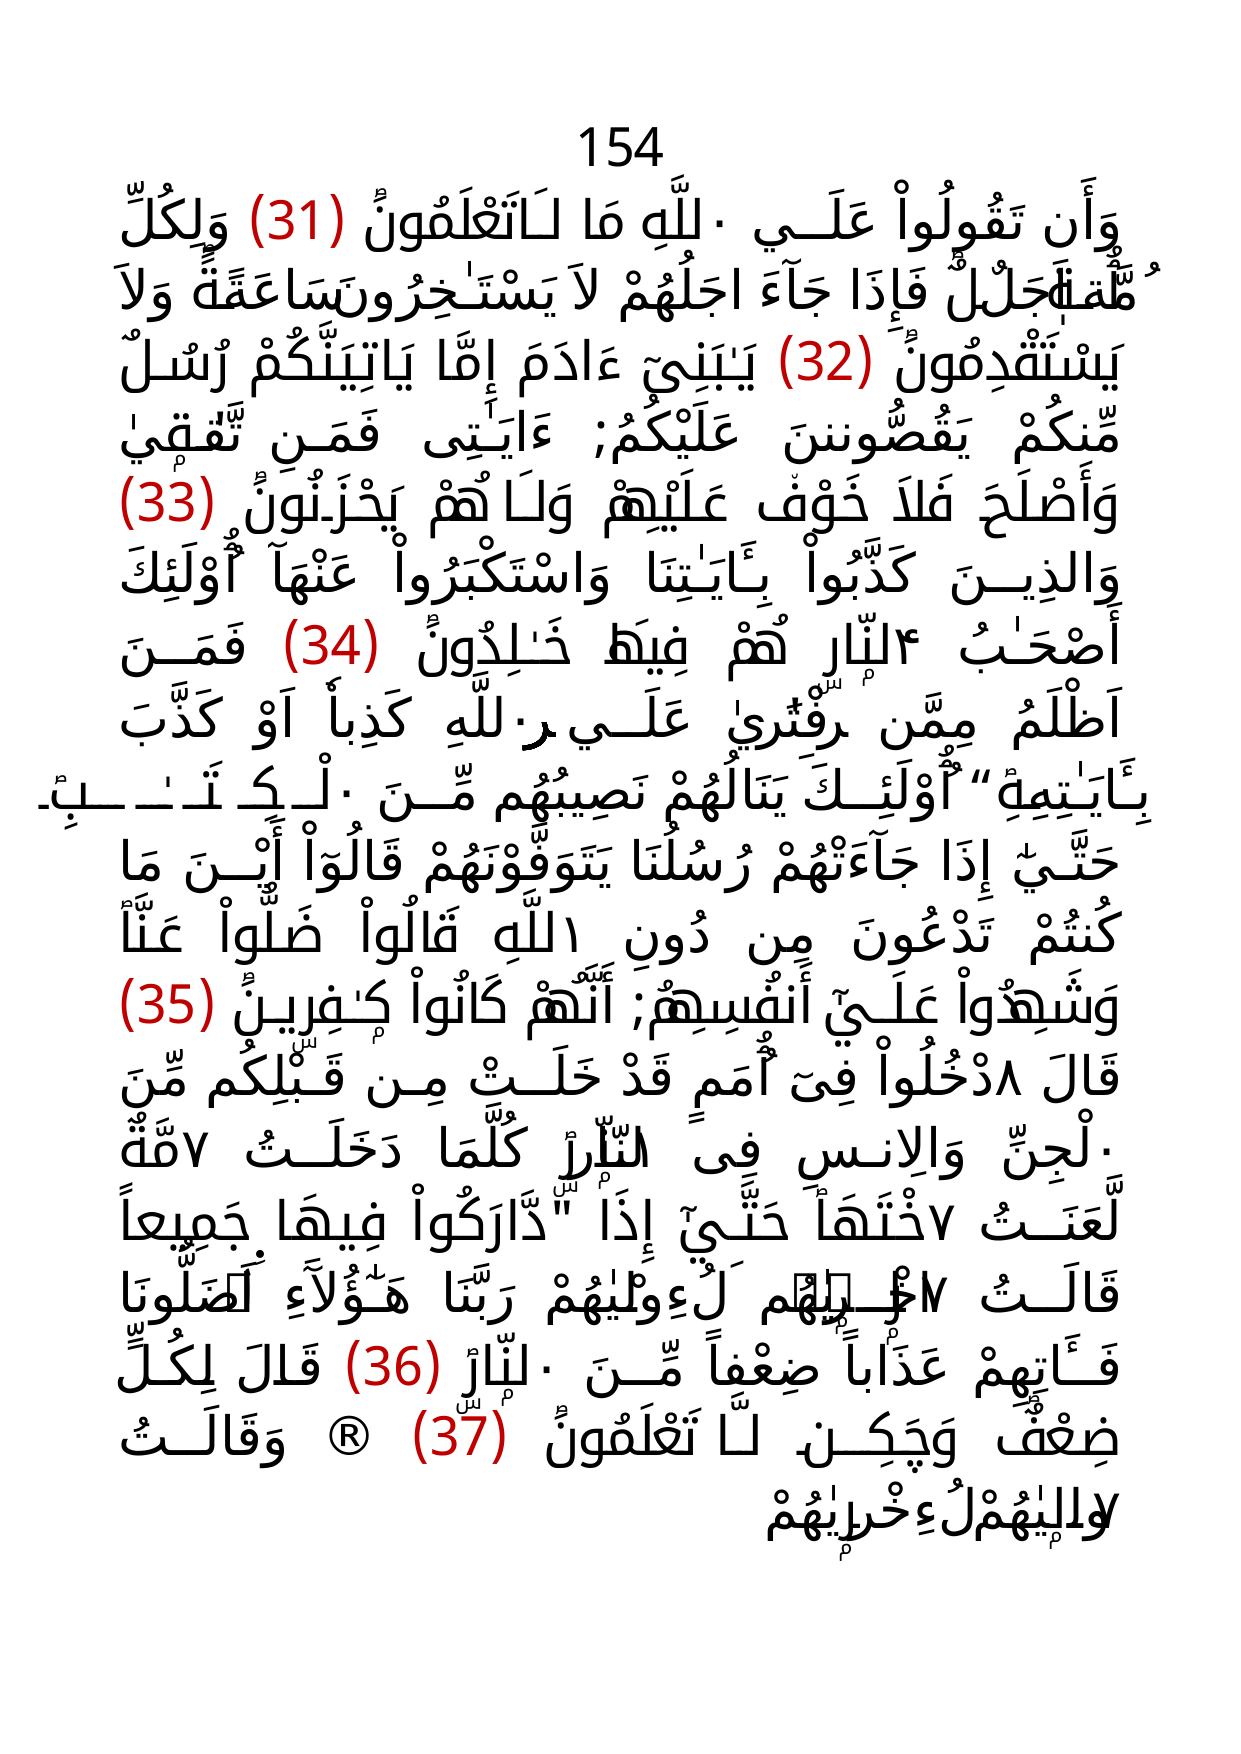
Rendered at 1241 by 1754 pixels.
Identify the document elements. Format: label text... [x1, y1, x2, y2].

text 154 [118, 118, 1122, 189]
text وَأَن تَقُولُواْ عَلَــي ۰للَّهِ مَا لاَ تَعْلَمُونَؐ (31) وَلِكُلِّ ٱُمَّةٖ اَجَلٌؐ فَإِذَا جَآءَ اجَلُهُمْ لاَ يَسْتَـٰخِرُونَ سَاعَةًؐ وَلاَ يَسْتَقْدِمُونَؐ (32) يَـٰبَنِىٓ ءَادَمَ إِمَّا يَاتِيَنَّكُمْ رُسُـلٌ مِّنكُمْ يَقُصُّونننَ عَلَيْكُمُ; ءَايَـٰتِى فَمَـنِ 'تَّقۭيٰ وَأَصْلَحَ فَلاَ خَوْف٘ عَلَيْهِمْ وَلاَ هُمْ يَحْزَنُونَؐ (33) وَالذِيــنَ كَذَّبُواْ بِـَٔايَـٰتِنَا وَاسْتَكْبَرُواْ عَنْهَآ ٱُوْلَئِكَ أَصْحَـٰبُ ۴لنّۭارۣ هُمْ فِيهَا خَـٰلِدُونَؐ (34) فَمَــنَ اَظْلَمُ مِمَّنِ 'فْتَرۭيٰ عَلَــي ۰للَّهِ كَذِباٗ اَوْ كَذَّبَ بِـَٔايَـٰتِهِؐ“ ٱُوْلَئِــكَ يَنَالُهُمْ نَصِيبُهُم مِّــنَ ۰لْكِتَـٰــبِؐ حَتَّـيٰٓ إِذَا جَآءَتْهُمْ رُسُلُنَا يَتَوَفَّوْنَهُمْ قَالُوٓاْ أَيْــنَ مَا كُنتُمْ تَدْعُونَ مِن دُونِ ۱للَّهِ قَالُواْ ضَلُّواْ عَنَّاؐ وَشَهِدُواْ عَلَـيٰٓ أَنفُسِهِمُ; أَنَّهُمْ كَانُواْ كۭـٰفِرۣيـنَؐ (35) قَالَ ۸دْخُلُواْ فِىٓ ٱُمَمٍ قَدْ خَلَــتْ مِـن قَـبْلِكُم مِّنَ ۰لْجِنِّ وَالِانـسِ فِى ۱لنّۭارۣؐ كُلَّمَا دَخَلَــتُ ۷مَّةٌ لَّعَنَــتُ ۷خْتَهَاؐ حَتَّـيٰٓ إِذَا "دَّارَكُواْ فِيهَا جَمِيعاً قَالَــتُ ۷خْرۭيٰهُمْ لُءِولۭيٰهُمْ رَبَّنَا هَـٰٓؤُلآَءِ اَ۬ضَلُّونَا فَــَٔاتِهِمْ عَذَاباً ضِعْفاً مِّــنَ ۰لنّۭارۣؐ (36) قَالَ لِكُـلٍّ ضِعْفٌؐ وَچَكِــن لاَّ تَعْلَمُونَؐ (37) ® وَقَالَــتُ ۷ولۭيٰهُمْ لُءِخْرۭيٰهُمْ [118, 189, 1122, 1550]
